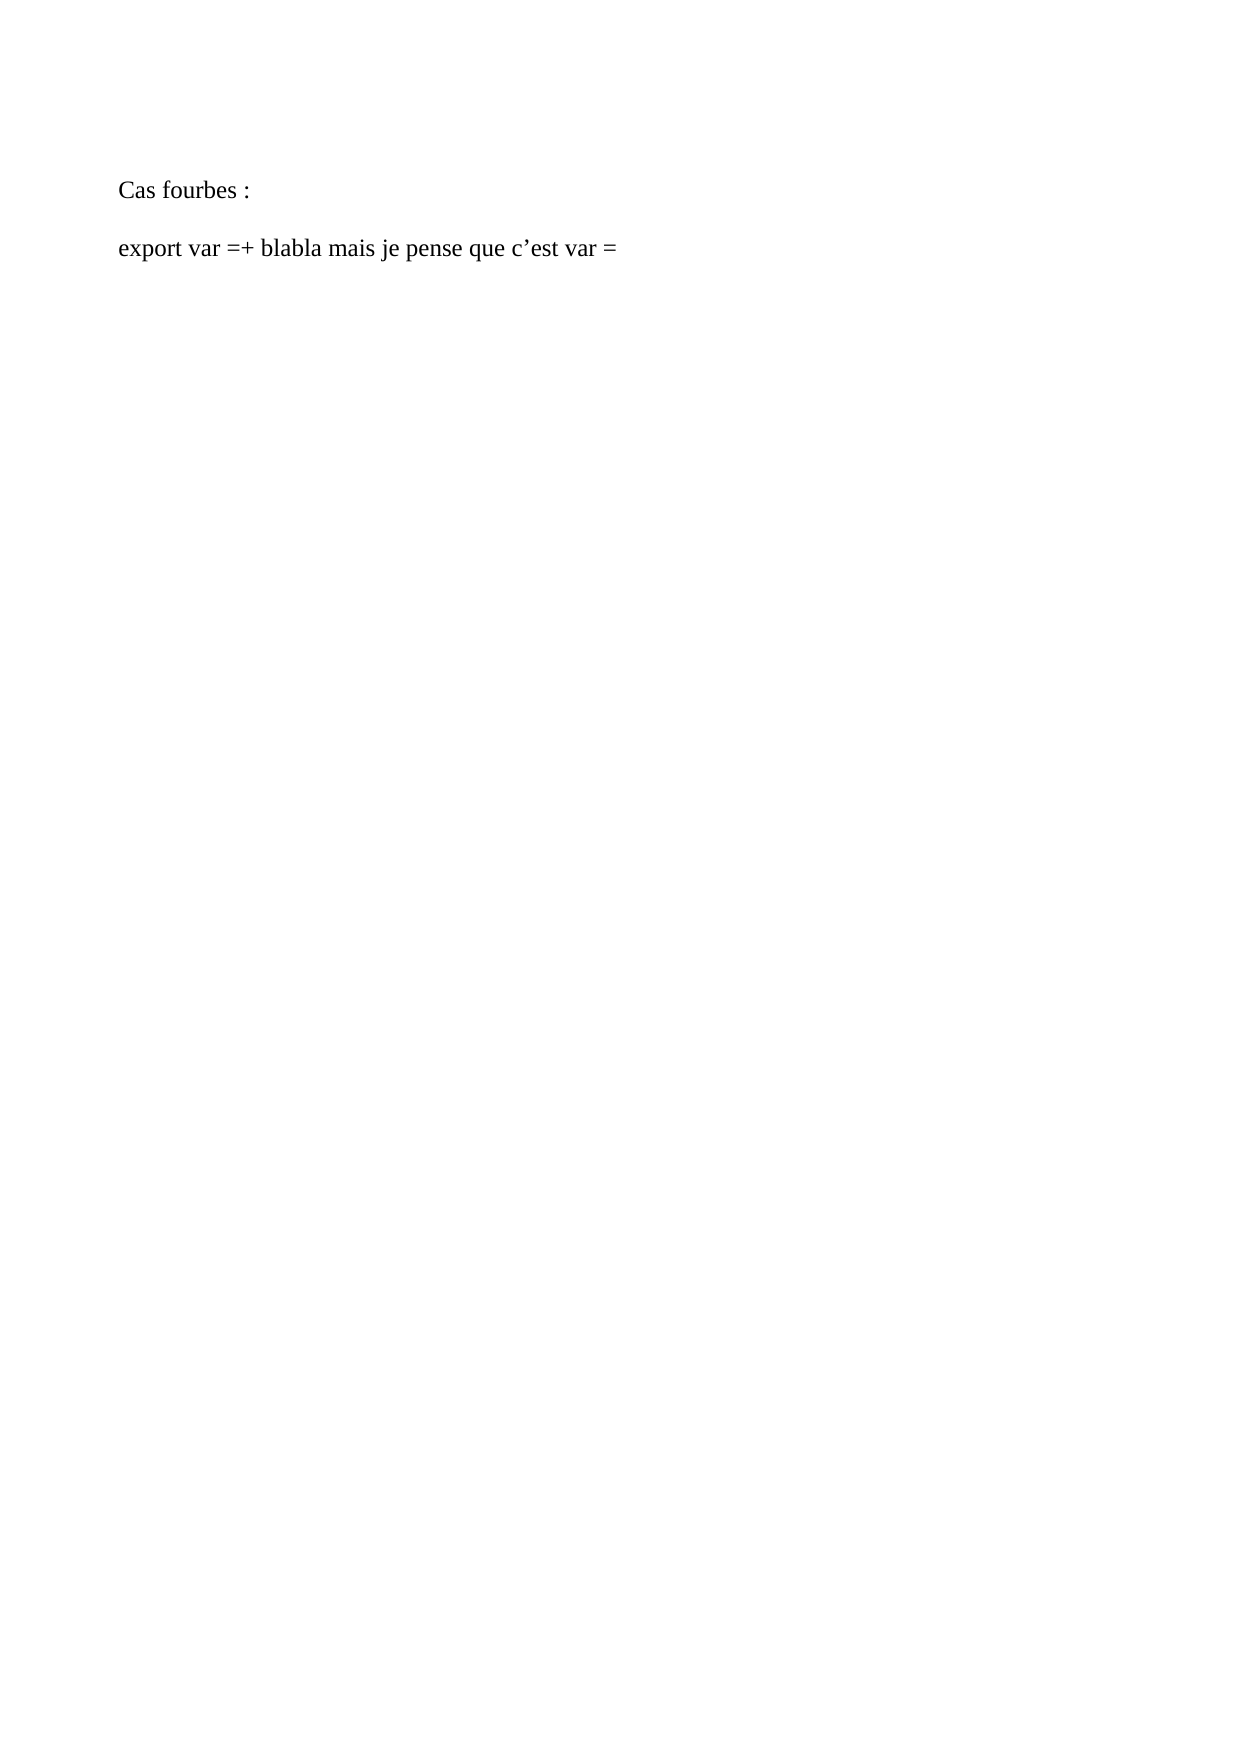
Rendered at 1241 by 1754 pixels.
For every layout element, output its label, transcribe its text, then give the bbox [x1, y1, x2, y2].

text Cas fourbes : [118, 176, 1122, 204]
text export var =+ blabla mais je pense que c’est var = [118, 233, 1122, 262]
